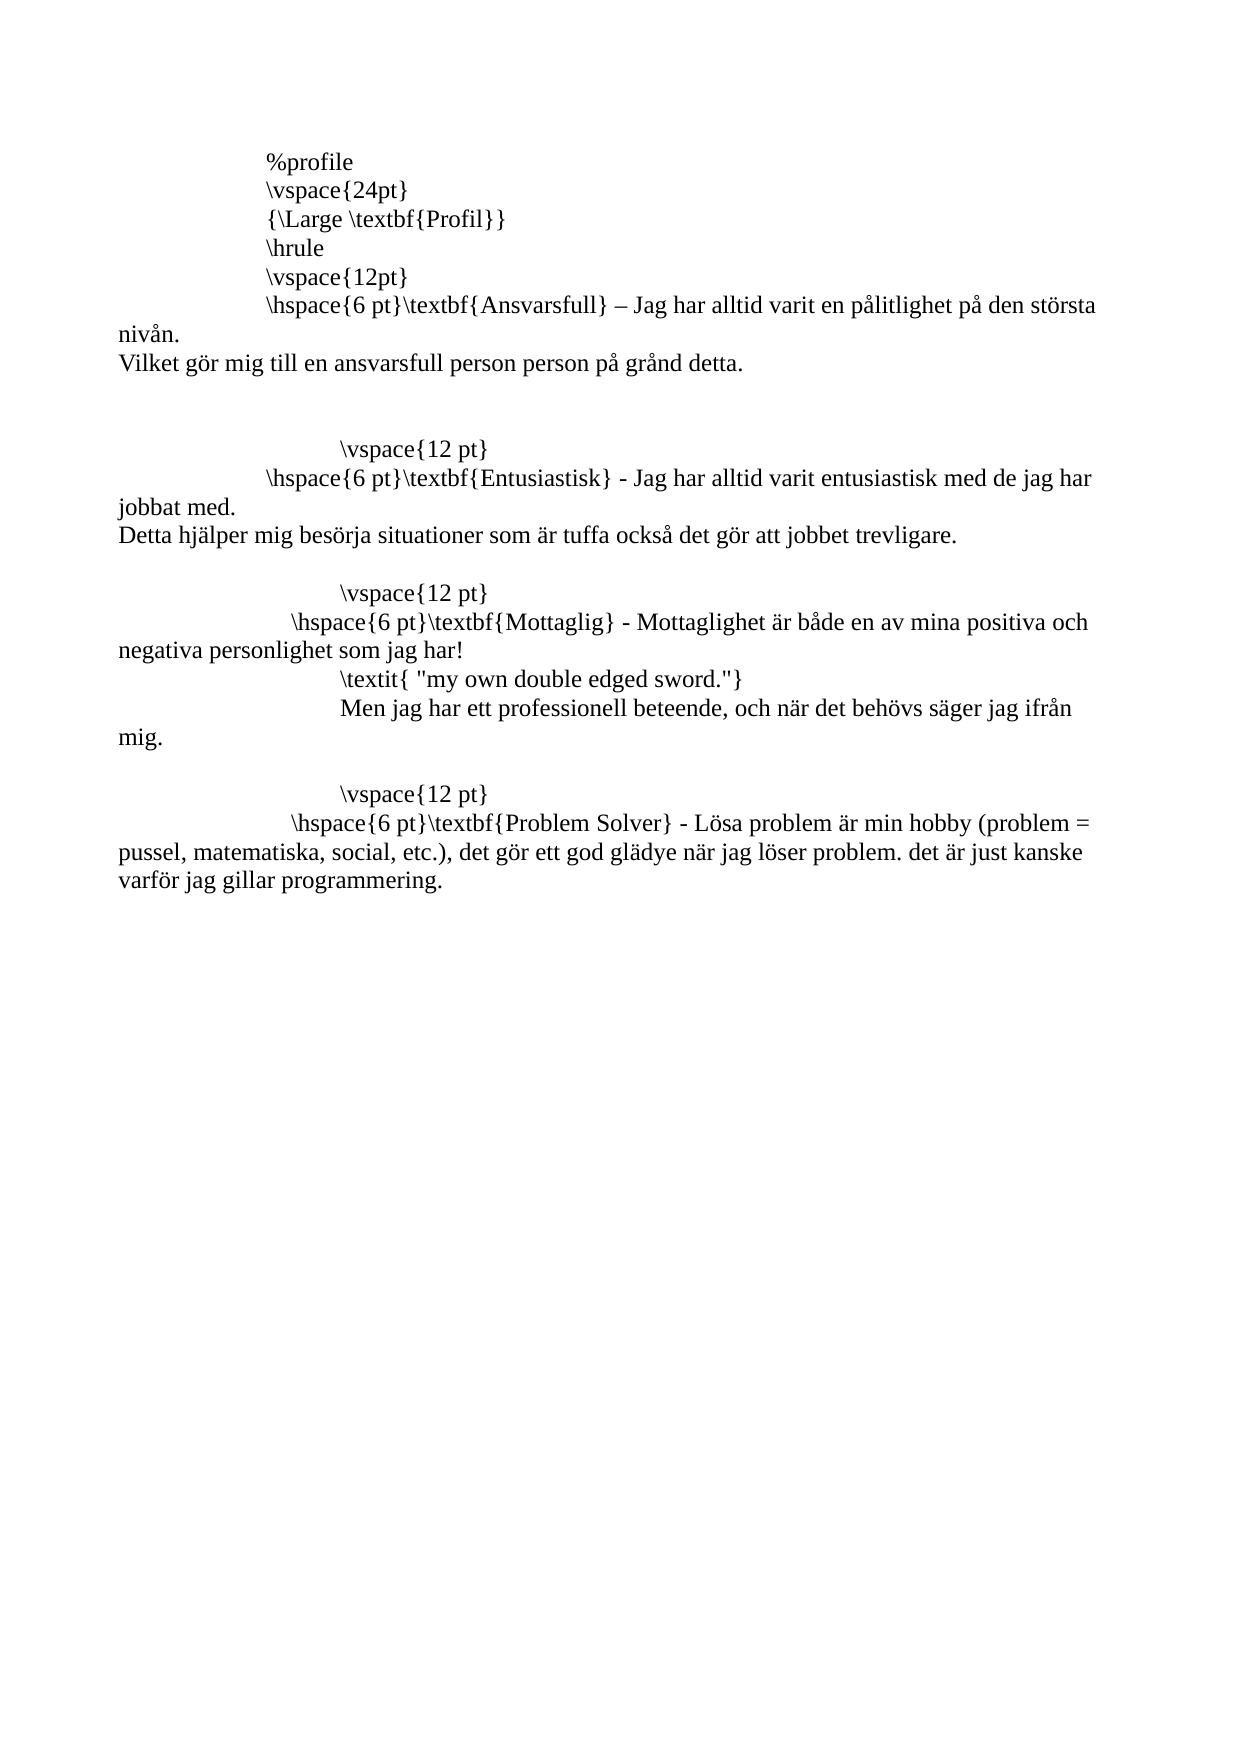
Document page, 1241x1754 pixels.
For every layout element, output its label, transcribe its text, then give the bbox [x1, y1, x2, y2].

text \hspace{6 pt}\textbf{Mottaglig} - Mottaglighet är både en av mina positiva och negativa personlighet som jag har! [118, 607, 1122, 664]
text \vspace{24pt} [118, 176, 1122, 204]
text Vilket gör mig till en ansvarsfull person person på grånd detta. [118, 348, 1122, 377]
text \vspace{12pt} [118, 262, 1122, 291]
text \vspace{12 pt} [118, 578, 1122, 607]
text Detta hjälper mig besörja situationer som är tuffa också det gör att jobbet trevligare. [118, 521, 1122, 549]
text \hrule [118, 233, 1122, 262]
text \vspace{12 pt} [118, 434, 1122, 463]
text Men jag har ett professionell beteende, och när det behövs säger jag ifrån mig. [118, 693, 1122, 751]
text \hspace{6 pt}\textbf{Entusiastisk} - Jag har alltid varit entusiastisk med de jag har jobbat med. [118, 463, 1122, 521]
text {\Large \textbf{Profil}} [118, 204, 1122, 233]
text \hspace{6 pt}\textbf{Ansvarsfull} – Jag har alltid varit en pålitlighet på den största nivån. [118, 291, 1122, 348]
text \textit{ "my own double edged sword."} [118, 664, 1122, 693]
text \hspace{6 pt}\textbf{Problem Solver} - Lösa problem är min hobby (problem = pussel, matematiska, social, etc.), det gör ett god glädye när jag löser problem. det är just kanske varför jag gillar programmering. [118, 808, 1122, 894]
text \vspace{12 pt} [118, 779, 1122, 808]
text %profile [118, 147, 1122, 176]
